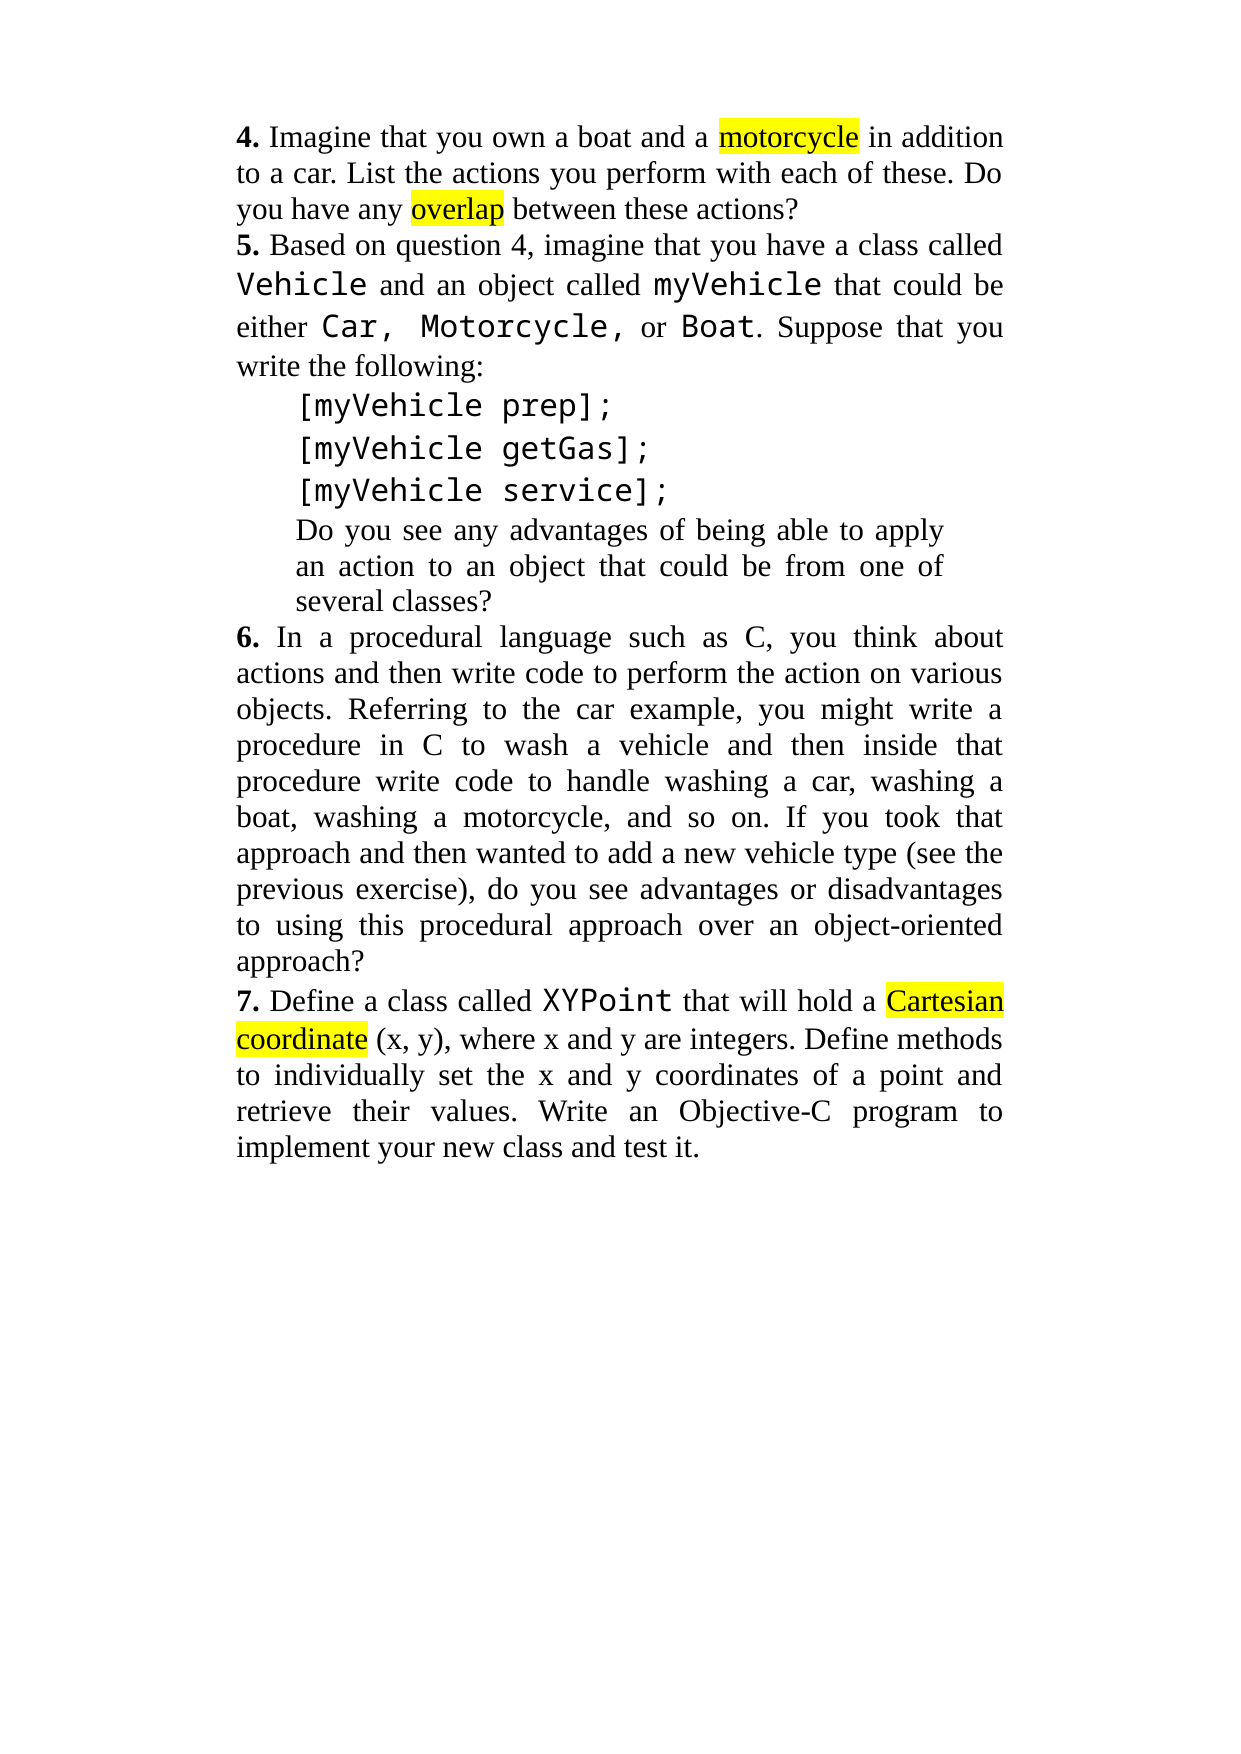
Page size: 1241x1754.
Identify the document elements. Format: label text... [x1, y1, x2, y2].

text Do you see any advantages of being able to apply an action to an object that could be from one of several classes? [295, 511, 945, 619]
text 5. Based on question 4, imagine that you have a class called Vehicle and an object called myVehicle that could be either Car, Motorcycle, or Boat. Suppose that you write the following: [236, 226, 1004, 383]
text 4. Imagine that you own a boat and a motorcycle in addition to a car. List the actions you perform with each of these. Do you have any overlap between these actions? [236, 118, 1004, 226]
text [myVehicle prep]; [myVehicle getGas]; [myVehicle service]; [295, 383, 945, 511]
text 7. Define a class called XYPoint that will hold a Cartesian coordinate (x, y), where x and y are integers. Define methods to individually set the x and y coordinates of a point and retrieve their values. Write an Objective-C program to implement your new class and test it. [236, 978, 1004, 1164]
text 6. In a procedural language such as C, you think about actions and then write code to perform the action on various objects. Referring to the car example, you might write a procedure in C to wash a vehicle and then inside that procedure write code to handle washing a car, washing a boat, washing a motorcycle, and so on. If you took that approach and then wanted to add a new vehicle type (see the previous exercise), do you see advantages or disadvantages to using this procedural approach over an object-oriented approach? [236, 619, 1004, 978]
